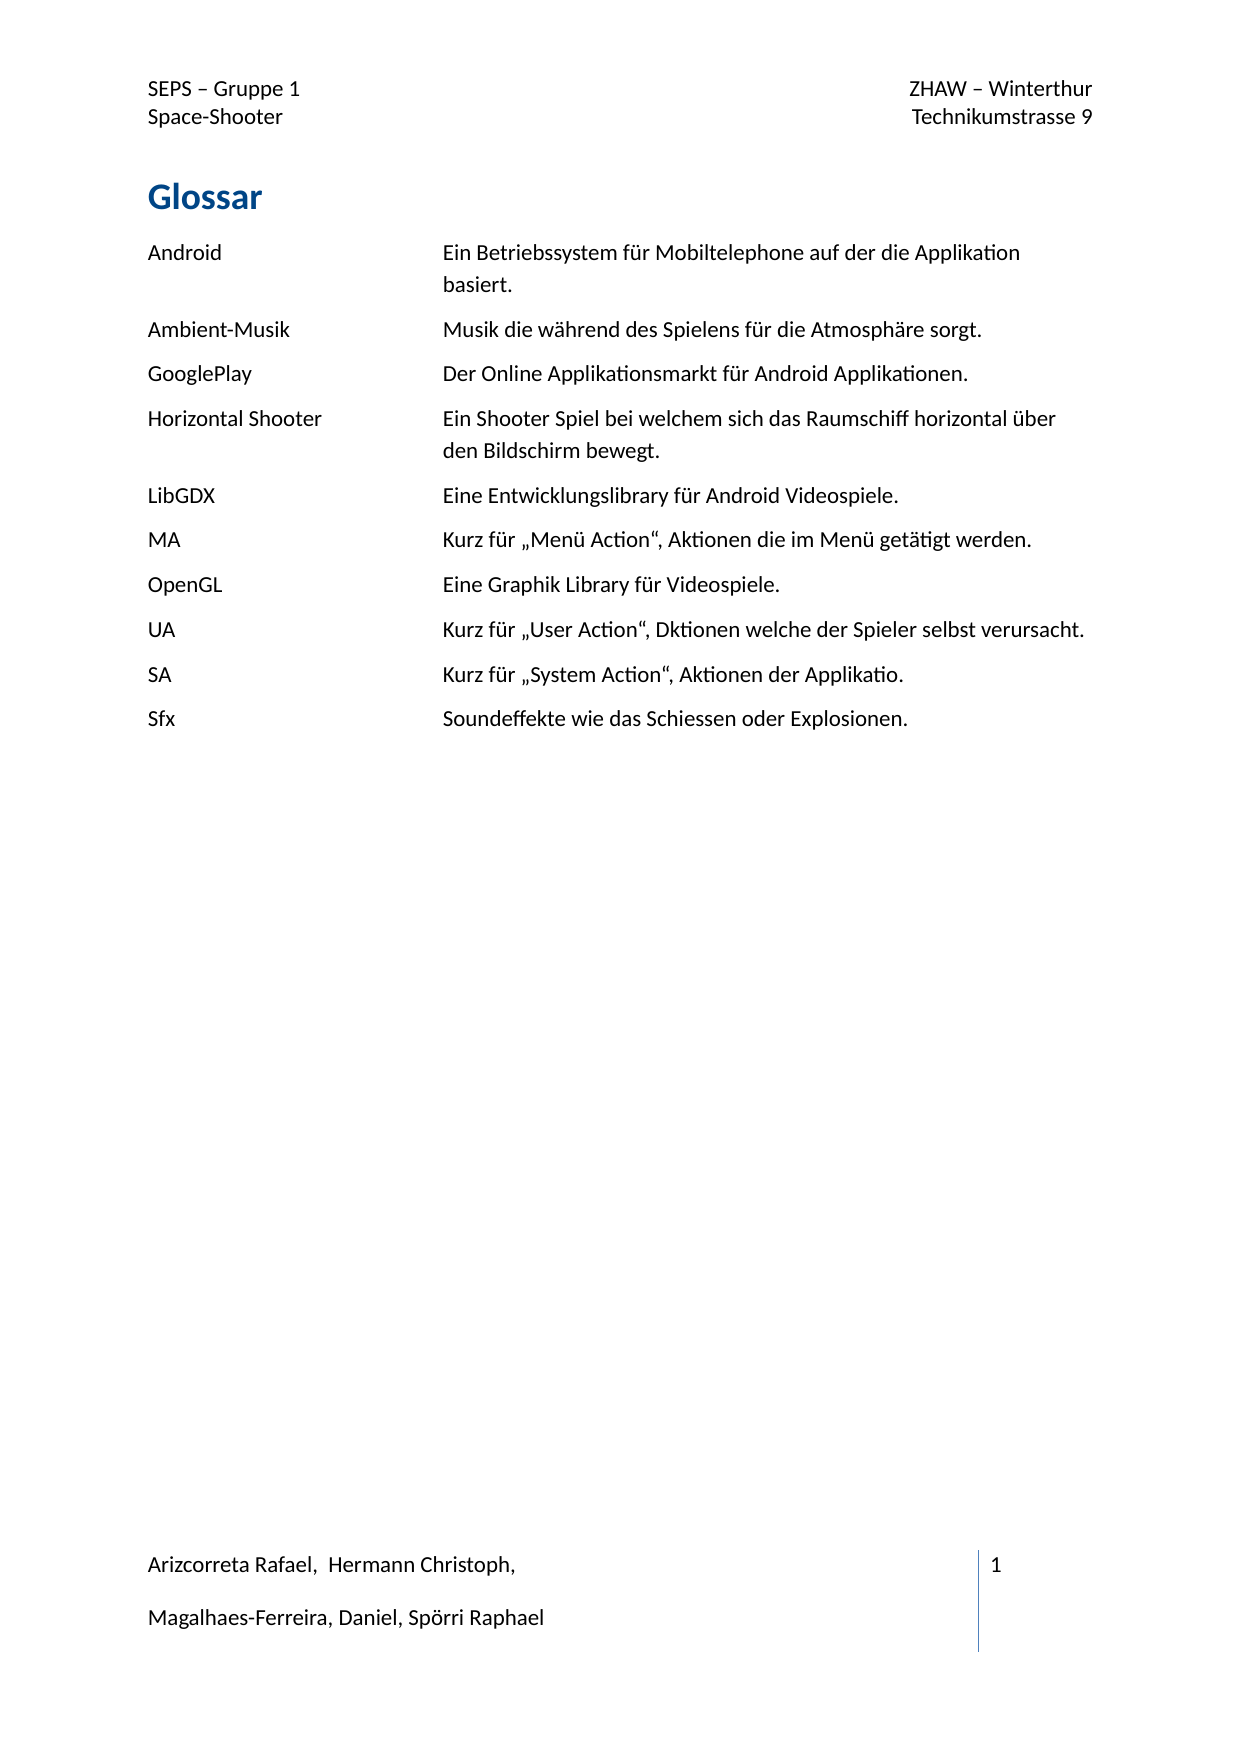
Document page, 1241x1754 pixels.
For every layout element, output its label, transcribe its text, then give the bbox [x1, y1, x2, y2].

text LibGDX Eine Entwicklungslibrary für Android Videospiele. [148, 481, 1093, 509]
text OpenGL Eine Graphik Library für Videospiele. [148, 570, 1093, 598]
text Ambient-Musik Musik die während des Spielens für die Atmosphäre sorgt. [148, 315, 1093, 343]
text SA Kurz für „System Action“, Aktionen der Applikatio. [148, 660, 1093, 688]
text Horizontal Shooter Ein Shooter Spiel bei welchem sich das Raumschiff horizontal über den Bildschirm bewegt. [148, 404, 1093, 464]
text Sfx Soundeffekte wie das Schiessen oder Explosionen. [148, 704, 1093, 732]
text MA Kurz für „Menü Action“, Aktionen die im Menü getätigt werden. [148, 526, 1093, 554]
text UA Kurz für „User Action“, Dktionen welche der Spieler selbst verursacht. [148, 615, 1093, 643]
text Android Ein Betriebssystem für Mobiltelephone auf der die Applikation basiert. [148, 238, 1093, 298]
text GooglePlay Der Online Applikationsmarkt für Android Applikationen. [148, 359, 1093, 387]
title Glossar [148, 173, 1093, 218]
